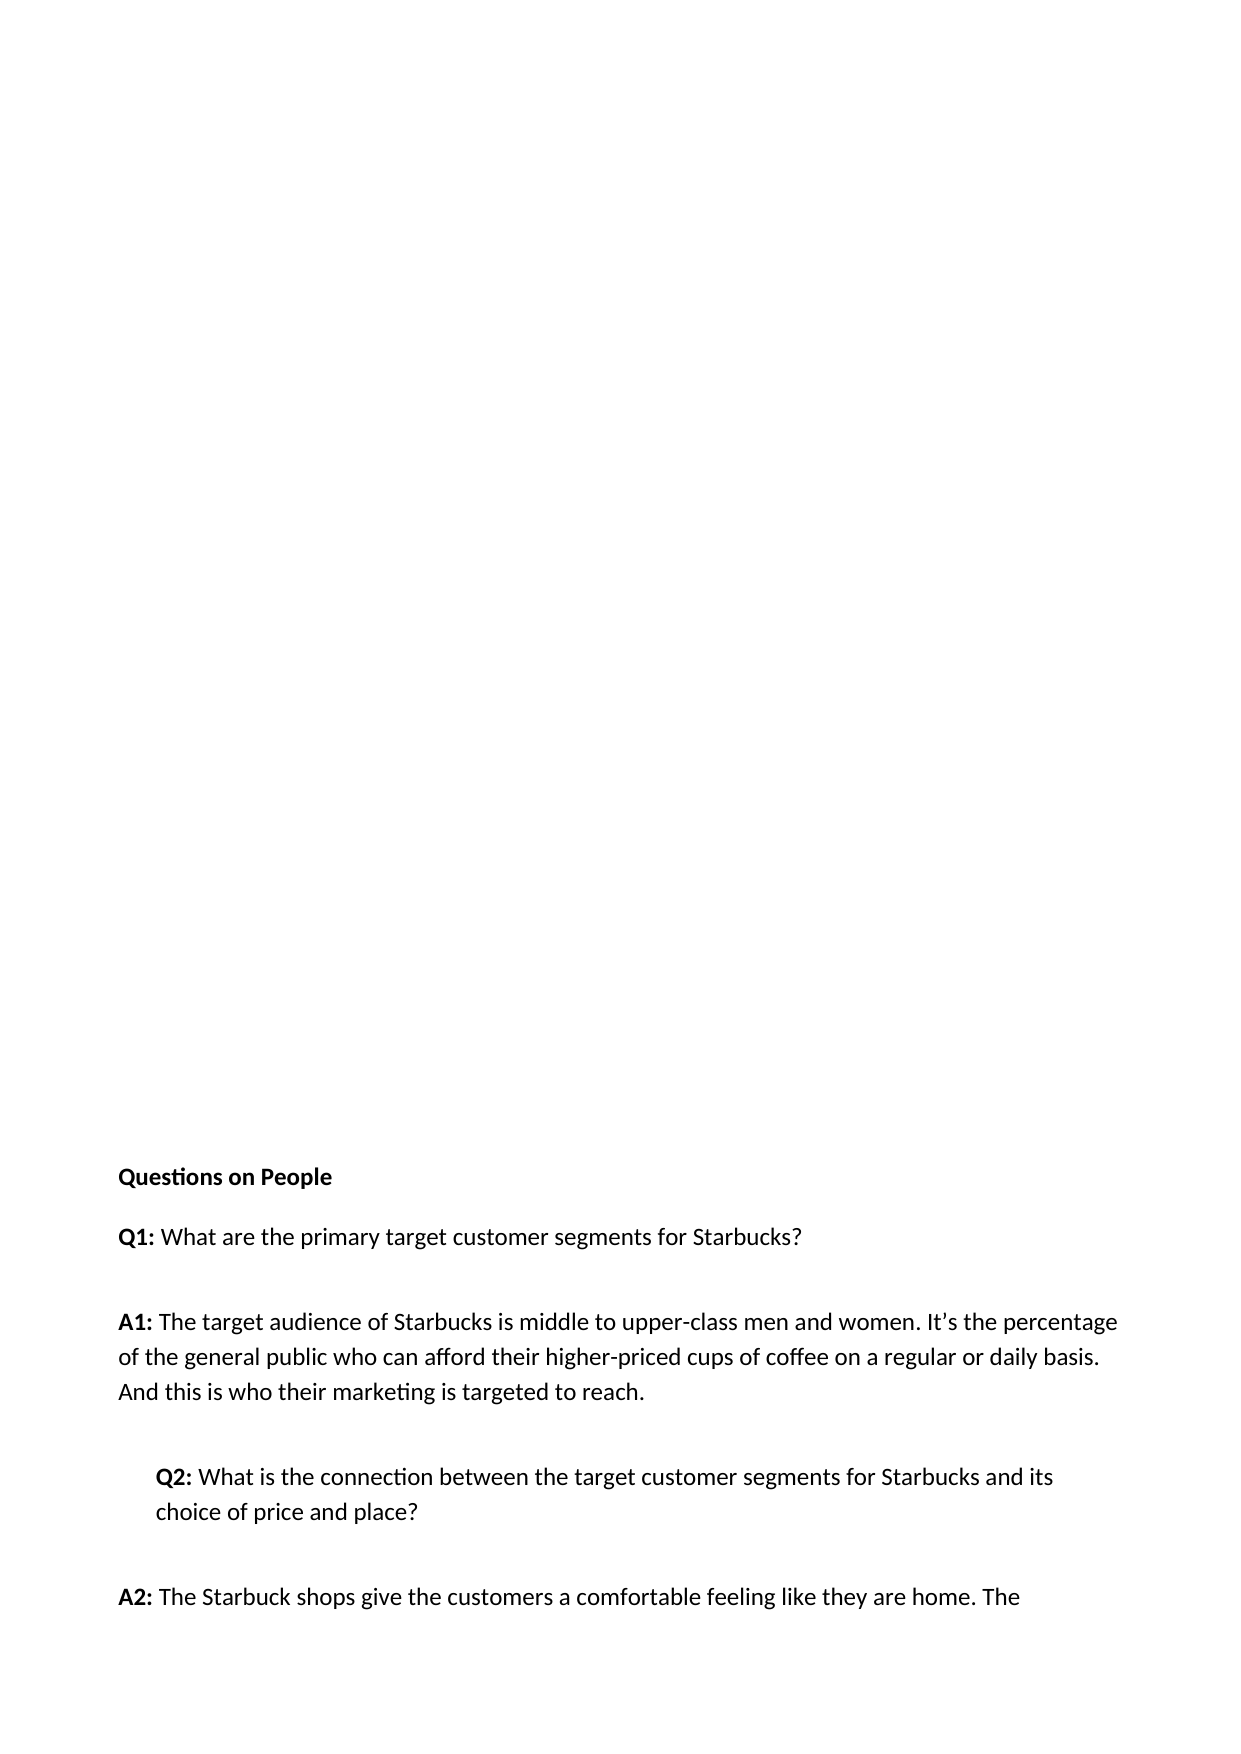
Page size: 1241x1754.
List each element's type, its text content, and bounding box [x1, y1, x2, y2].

text Q1: What are the primary target customer segments for Starbucks? [118, 1222, 1122, 1252]
text A1: The target audience of Starbucks is middle to upper-class men and women. It’s the percentage of the general public who can afford their higher-priced cups of coffee on a regular or daily basis. And this is who their marketing is targeted to reach. [118, 1307, 1122, 1407]
text A2: The Starbuck shops give the customers a comfortable feeling like they are home. The [118, 1582, 1122, 1612]
text Q2: What is the connection between the target customer segments for Starbucks and its choice of price and place? [156, 1462, 1122, 1527]
text Questions on People [118, 1162, 1122, 1192]
